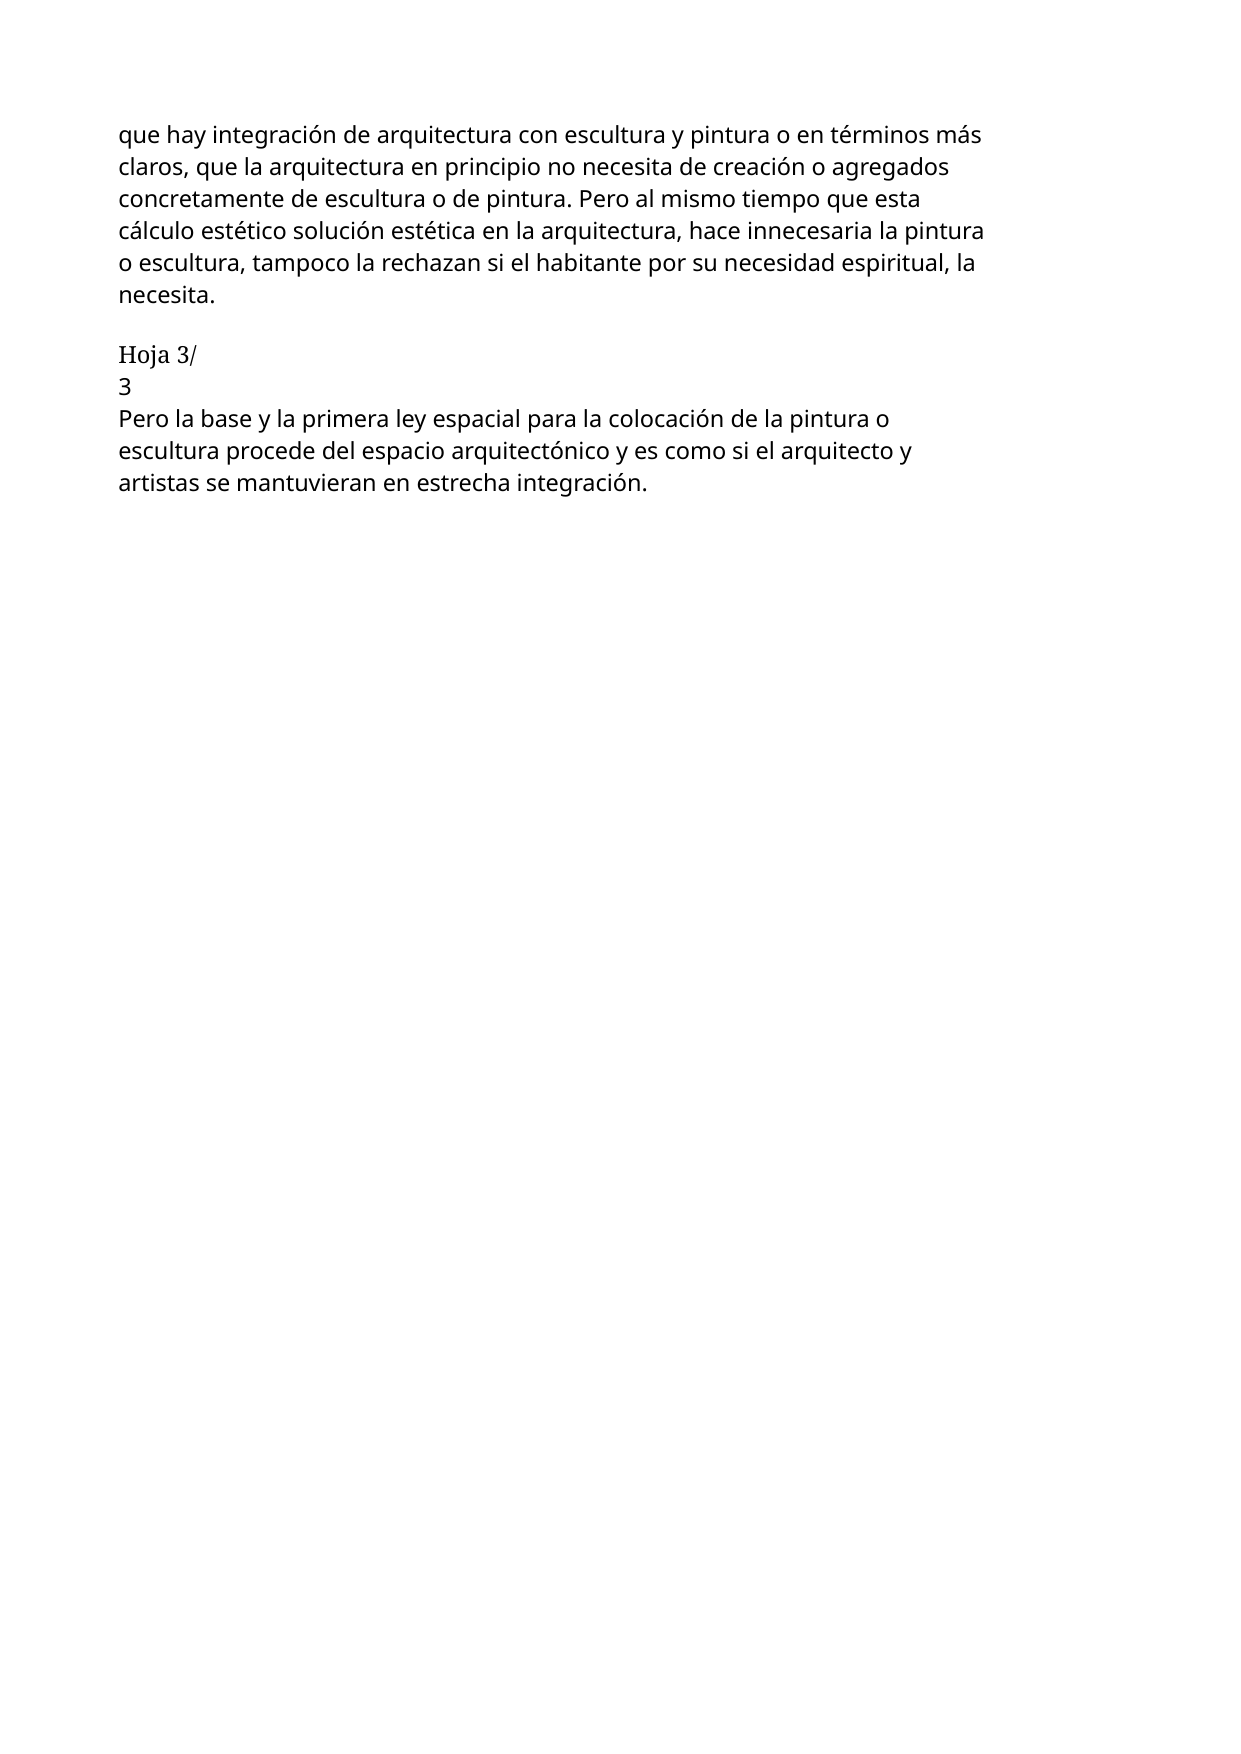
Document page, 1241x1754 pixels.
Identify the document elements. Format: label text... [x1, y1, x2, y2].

text que hay integración de arquitectura con escultura y pintura o en términos más claros, que la arquitectura en principio no necesita de creación o agregados concretamente de escultura o de pintura. Pero al mismo tiempo que esta cálculo estético solución estética en la arquitectura, hace innecesaria la pintura o escultura, tampoco la rechazan si el habitante por su necesidad espiritual, la necesita. [118, 118, 1122, 339]
text Hoja 3/ 3 Pero la base y la primera ley espacial para la colocación de la pintura o escultura procede del espacio arquitectónico y es como si el arquitecto y artistas se mantuvieran en estrecha integración. [118, 339, 1122, 499]
